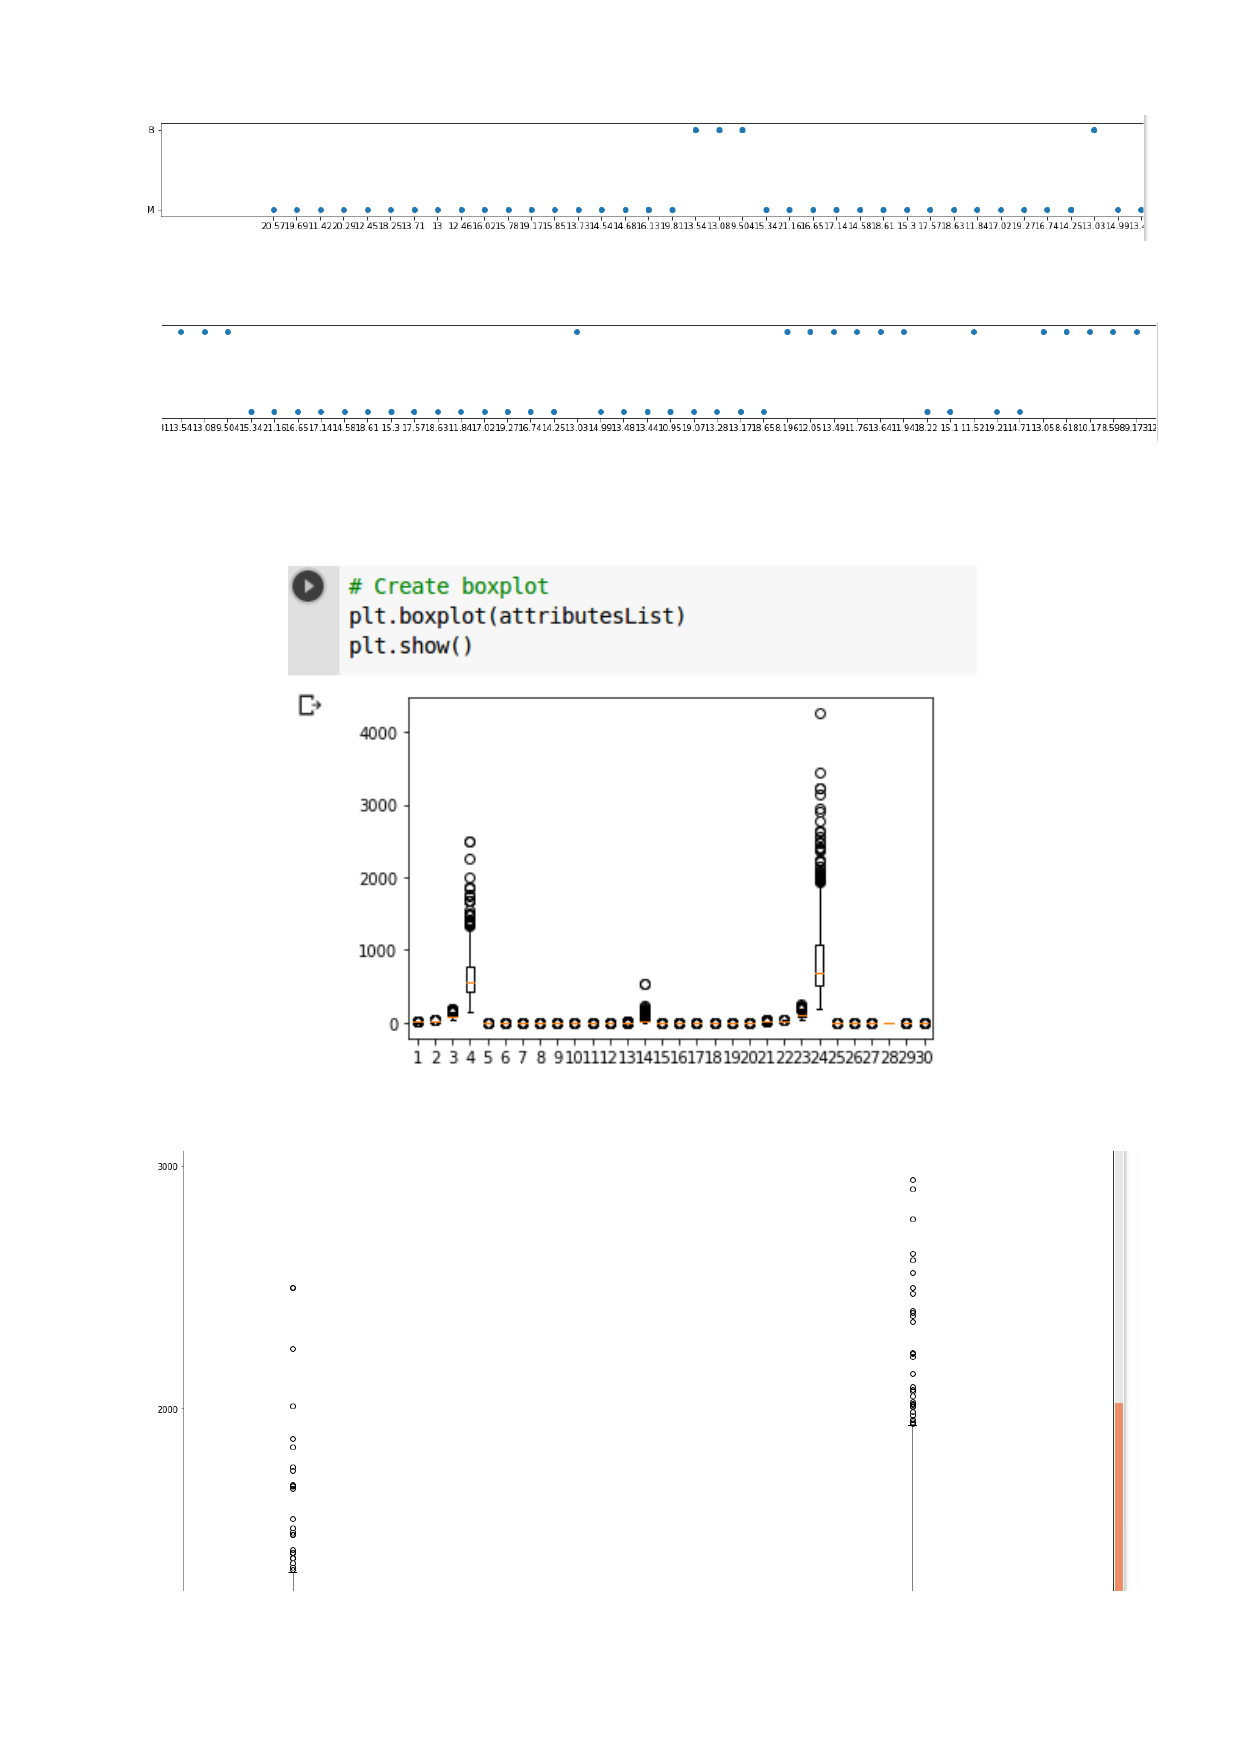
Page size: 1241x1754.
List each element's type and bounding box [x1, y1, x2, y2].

picture [154, 1151, 1137, 1591]
picture [288, 566, 978, 1081]
picture [144, 115, 1149, 241]
picture [154, 322, 1158, 441]
